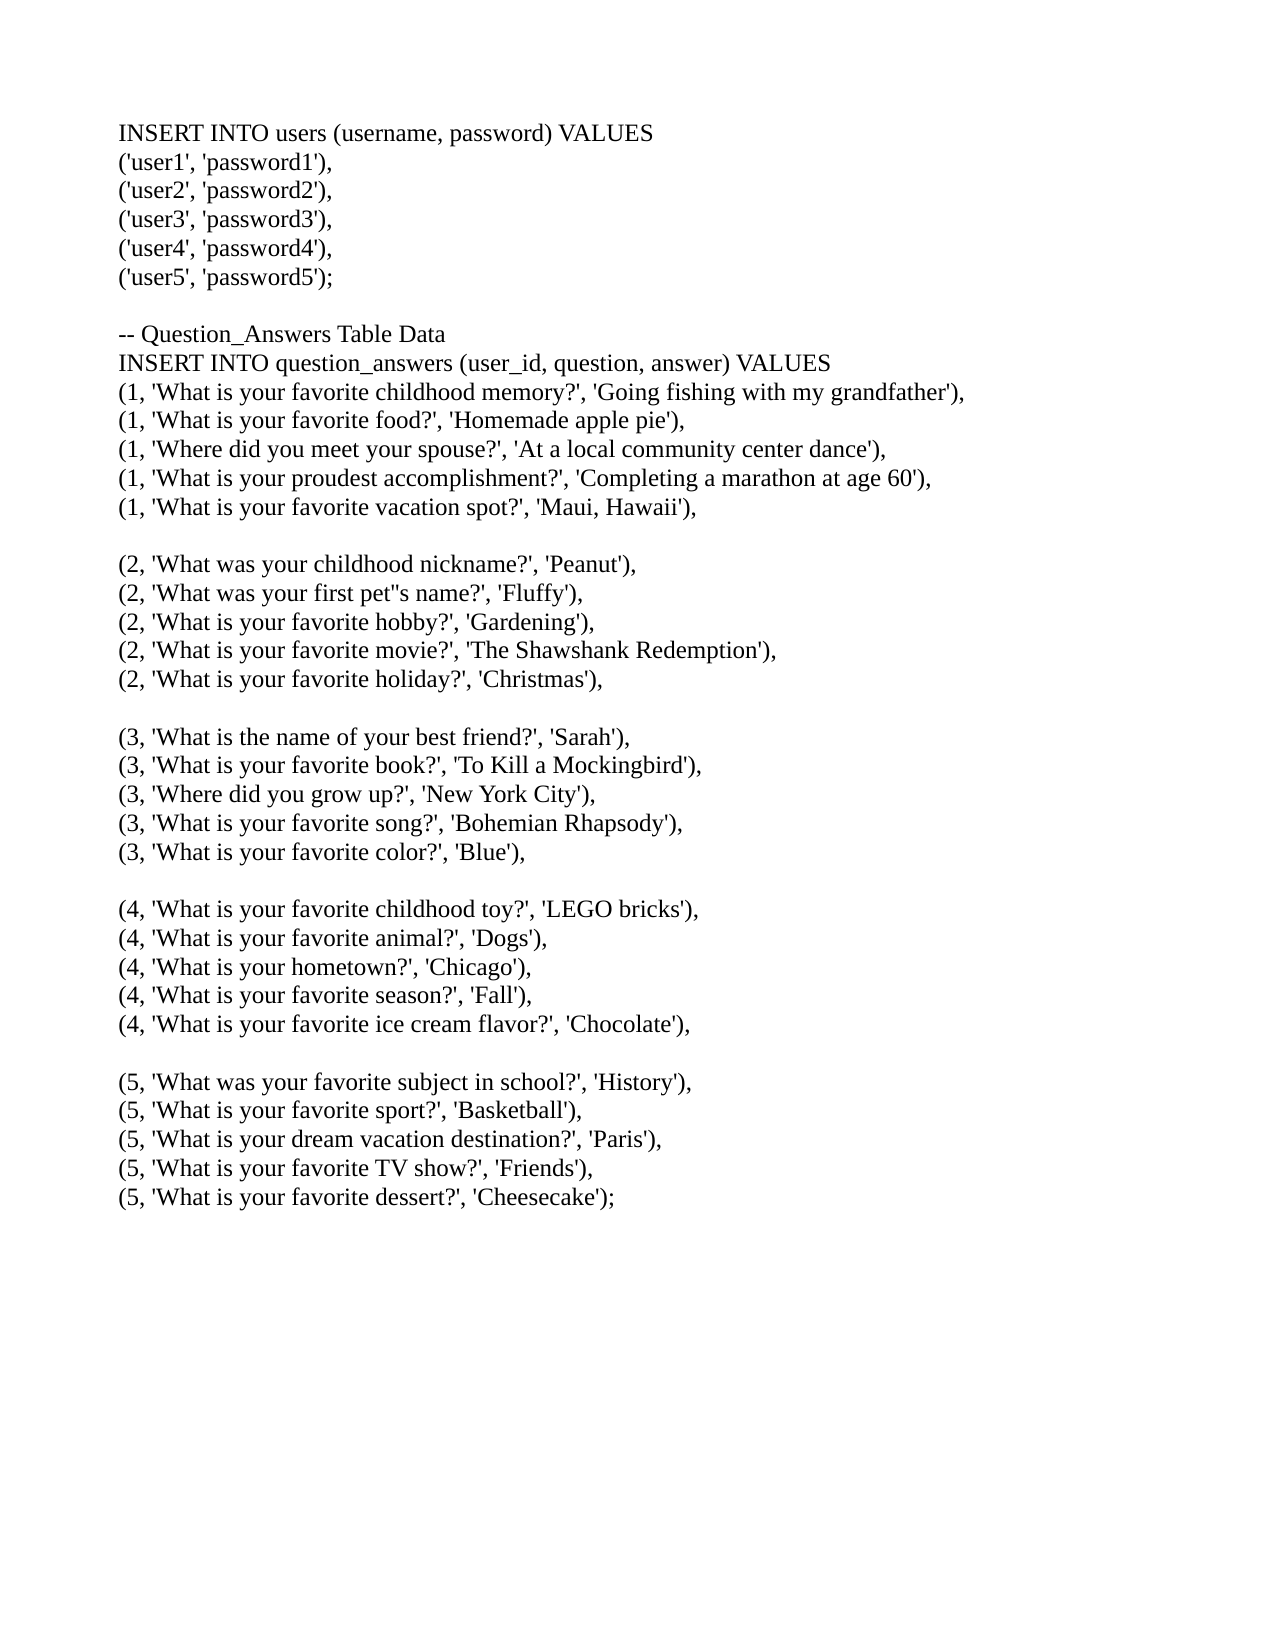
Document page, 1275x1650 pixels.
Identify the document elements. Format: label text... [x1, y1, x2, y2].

text (5, 'What was your favorite subject in school?', 'History'), [118, 1067, 1157, 1096]
text (1, 'What is your favorite childhood memory?', 'Going fishing with my grandfather'), [118, 377, 1157, 406]
text (4, 'What is your hometown?', 'Chicago'), [118, 952, 1157, 981]
text (2, 'What is your favorite holiday?', 'Christmas'), [118, 664, 1157, 693]
text (2, 'What is your favorite hobby?', 'Gardening'), [118, 607, 1157, 636]
text (3, 'What is your favorite song?', 'Bohemian Rhapsody'), [118, 808, 1157, 837]
text ('user2', 'password2'), [118, 176, 1157, 204]
text -- Question_Answers Table Data [118, 319, 1157, 348]
text (3, 'What is your favorite color?', 'Blue'), [118, 837, 1157, 866]
text (4, 'What is your favorite animal?', 'Dogs'), [118, 923, 1157, 952]
text (4, 'What is your favorite childhood toy?', 'LEGO bricks'), [118, 894, 1157, 923]
text ('user3', 'password3'), [118, 204, 1157, 233]
text (2, 'What is your favorite movie?', 'The Shawshank Redemption'), [118, 636, 1157, 664]
text (1, 'What is your favorite vacation spot?', 'Maui, Hawaii'), [118, 492, 1157, 521]
text (5, 'What is your favorite sport?', 'Basketball'), [118, 1096, 1157, 1124]
text INSERT INTO question_answers (user_id, question, answer) VALUES [118, 348, 1157, 377]
text ('user1', 'password1'), [118, 147, 1157, 176]
text (5, 'What is your favorite TV show?', 'Friends'), [118, 1153, 1157, 1182]
text (1, 'What is your proudest accomplishment?', 'Completing a marathon at age 60'), [118, 463, 1157, 492]
text (1, 'Where did you meet your spouse?', 'At a local community center dance'), [118, 434, 1157, 463]
text (5, 'What is your favorite dessert?', 'Cheesecake'); [118, 1182, 1157, 1211]
text (3, 'What is your favorite book?', 'To Kill a Mockingbird'), [118, 751, 1157, 779]
text (4, 'What is your favorite season?', 'Fall'), [118, 981, 1157, 1009]
text (2, 'What was your first pet''s name?', 'Fluffy'), [118, 578, 1157, 607]
text INSERT INTO users (username, password) VALUES [118, 118, 1157, 147]
text (5, 'What is your dream vacation destination?', 'Paris'), [118, 1124, 1157, 1153]
text (2, 'What was your childhood nickname?', 'Peanut'), [118, 549, 1157, 578]
text (3, 'Where did you grow up?', 'New York City'), [118, 779, 1157, 808]
text (4, 'What is your favorite ice cream flavor?', 'Chocolate'), [118, 1009, 1157, 1038]
text ('user4', 'password4'), [118, 233, 1157, 262]
text (3, 'What is the name of your best friend?', 'Sarah'), [118, 722, 1157, 751]
text (1, 'What is your favorite food?', 'Homemade apple pie'), [118, 406, 1157, 434]
text ('user5', 'password5'); [118, 262, 1157, 291]
